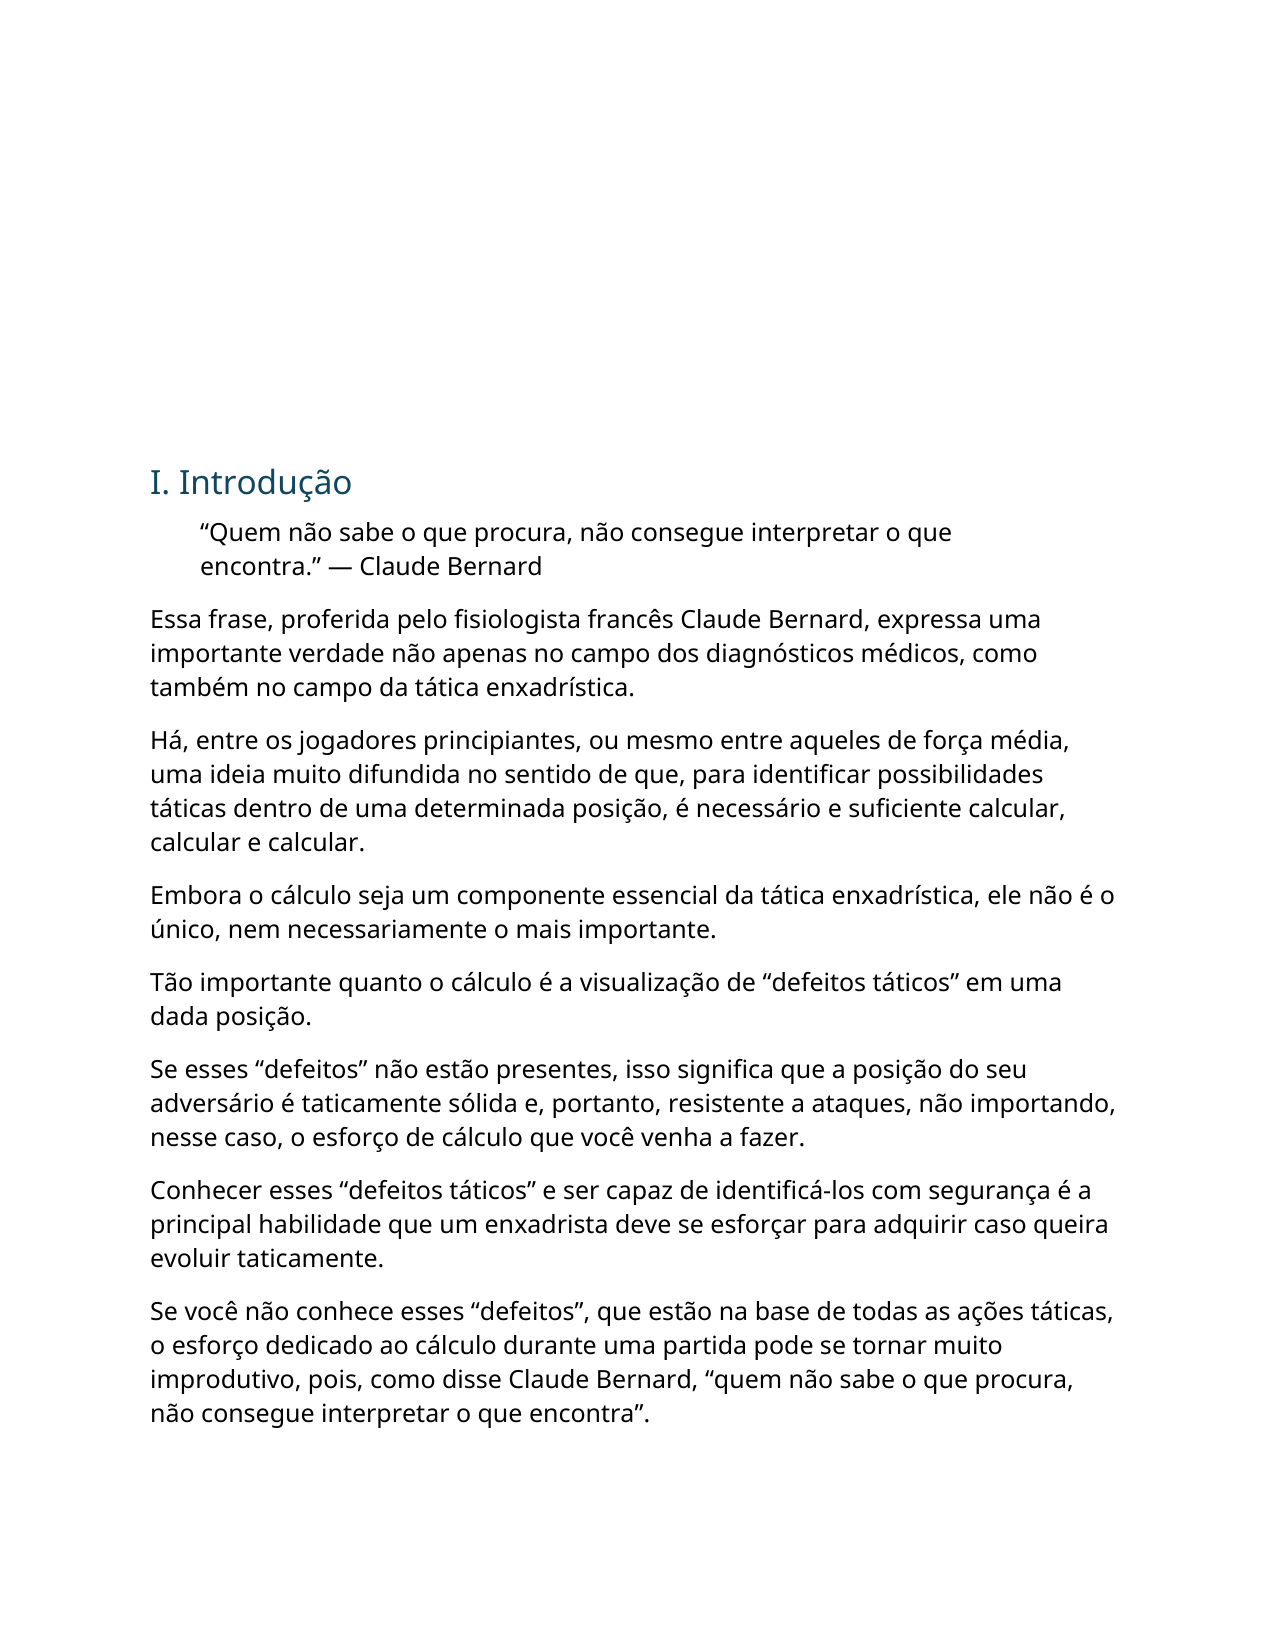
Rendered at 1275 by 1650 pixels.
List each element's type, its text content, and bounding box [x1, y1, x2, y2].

text “Quem não sabe o que procura, não consegue interpretar o que encontra.” — Claude Bernard [200, 515, 1075, 583]
text Embora o cálculo seja um componente essencial da tática enxadrística, ele não é o único, nem necessariamente o mais importante. [150, 878, 1125, 946]
text Tão importante quanto o cálculo é a visualização de “defeitos táticos” em uma dada posição. [150, 964, 1125, 1033]
text Se você não conhece esses “defeitos”, que estão na base de todas as ações táticas, o esforço dedicado ao cálculo durante uma partida pode se tornar muito improdutivo, pois, como disse Claude Bernard, “quem não sabe o que procura, não consegue interpretar o que encontra”. [150, 1293, 1125, 1429]
text Conhecer esses “defeitos táticos” e ser capaz de identificá-los com segurança é a principal habilidade que um enxadrista deve se esforçar para adquirir caso queira evoluir taticamente. [150, 1172, 1125, 1274]
subtitle I. Introdução [150, 459, 1125, 504]
text Essa frase, proferida pelo fisiologista francês Claude Bernard, expressa uma importante verdade não apenas no campo dos diagnósticos médicos, como também no campo da tática enxadrística. [150, 602, 1125, 704]
text Há, entre os jogadores principiantes, ou mesmo entre aqueles de força média, uma ideia muito difundida no sentido de que, para identificar possibilidades táticas dentro de uma determinada posição, é necessário e suficiente calcular, calcular e calcular. [150, 723, 1125, 859]
text Se esses “defeitos” não estão presentes, isso significa que a posição do seu adversário é taticamente sólida e, portanto, resistente a ataques, não importando, nesse caso, o esforço de cálculo que você venha a fazer. [150, 1051, 1125, 1154]
